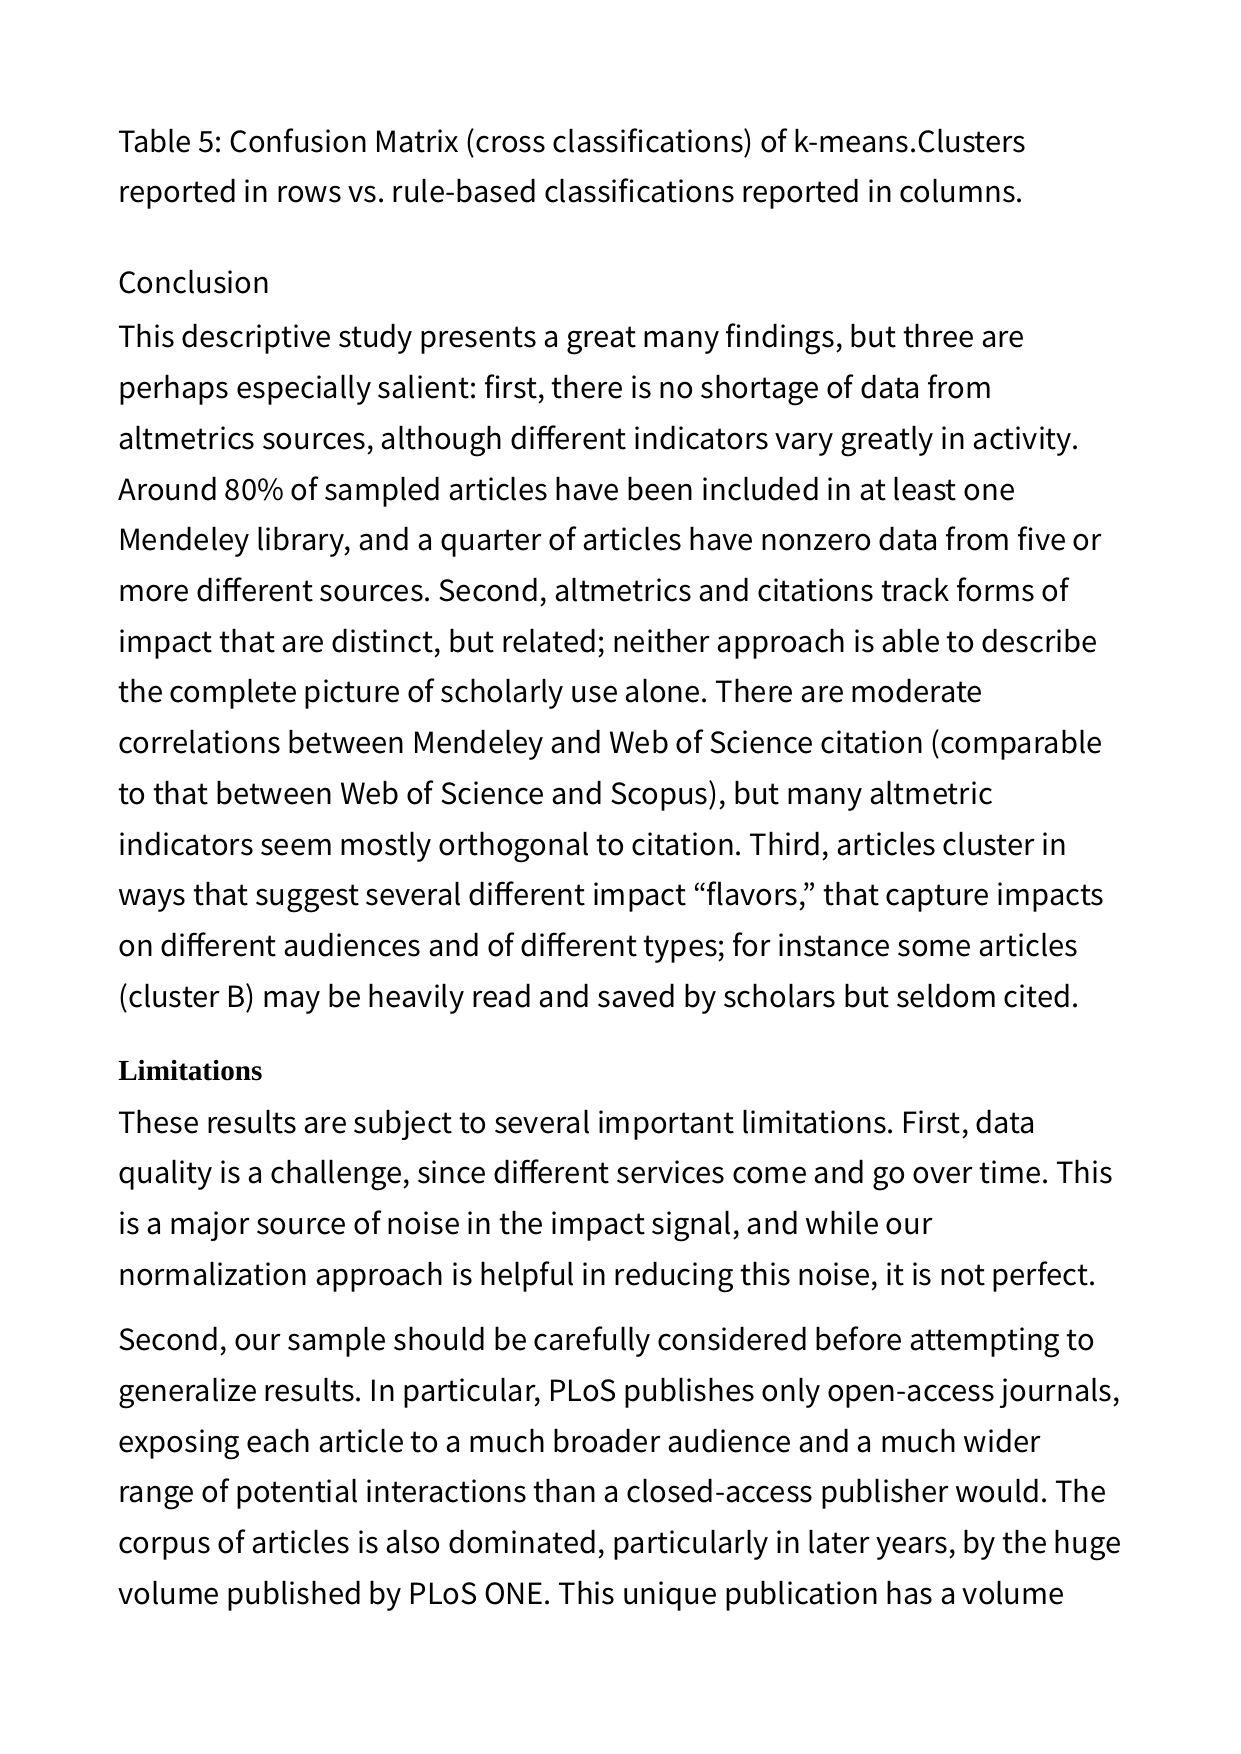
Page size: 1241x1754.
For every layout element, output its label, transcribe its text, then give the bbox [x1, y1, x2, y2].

subtitle Limitations [118, 1053, 1122, 1087]
text Table 5: Confusion Matrix (cross classifications) of k-means.Clusters reported in rows vs. rule-based classifications reported in columns. [118, 118, 1122, 211]
text These results are subject to several important limitations. First, data quality is a challenge, since different services come and go over time. This is a major source of noise in the impact signal, and while our normalization approach is helpful in reducing this noise, it is not perfect. [118, 1099, 1122, 1294]
text This descriptive study presents a great many findings, but three are perhaps especially salient: first, there is no shortage of data from altmetrics sources, although different indicators vary greatly in activity. Around 80% of sampled articles have been included in at least one Mendeley library, and a quarter of articles have nonzero data from five or more different sources. Second, altmetrics and citations track forms of impact that are distinct, but related; neither approach is able to describe the complete picture of scholarly use alone. There are moderate correlations between Mendeley and Web of Science citation (comparable to that between Web of Science and Scopus), but many altmetric indicators seem mostly orthogonal to citation. Third, articles cluster in ways that suggest several different impact “flavors,” that capture impacts on different audiences and of different types; for instance some articles (cluster B) may be heavily read and saved by scholars but seldom cited. [118, 314, 1122, 1016]
text Second, our sample should be carefully considered before attempting to generalize results. In particular, PLoS publishes only open-access journals, exposing each article to a much broader audience and a much wider range of potential interactions than a closed-access publisher would. The corpus of articles is also dominated, particularly in later years, by the huge volume published by PLoS ONE. This unique publication has a volume [118, 1317, 1122, 1613]
subtitle Conclusion [118, 259, 1122, 301]
